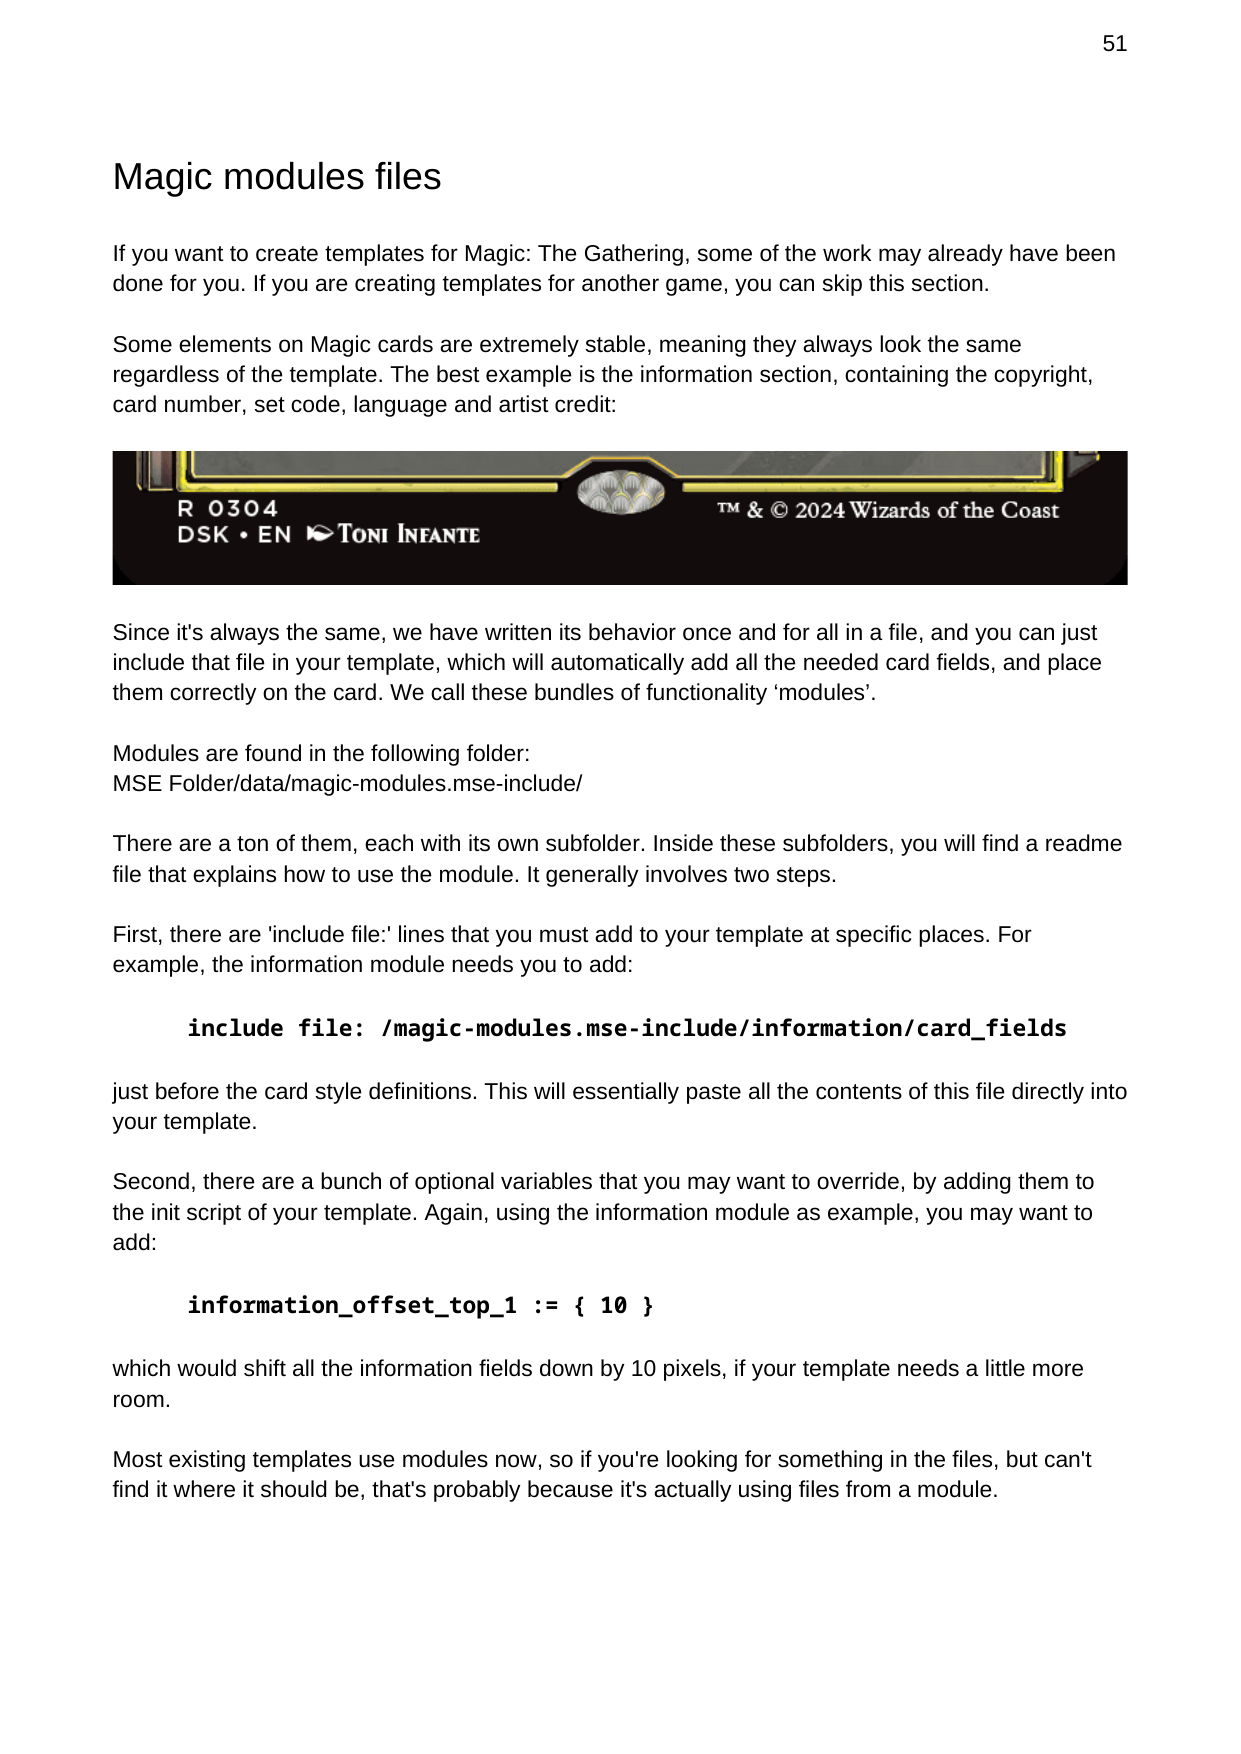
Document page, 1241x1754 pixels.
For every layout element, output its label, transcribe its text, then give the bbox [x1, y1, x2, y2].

text information_offset_top_1 := { 10 } [112, 1289, 1128, 1320]
text Since it's always the same, we have written its behavior once and for all in a file, and you can just include that file in your template, which will automatically add all the needed card fields, and place them correctly on the card. We call these bundles of functionality ‘modules’. [112, 619, 1128, 706]
picture [112, 451, 1128, 585]
text Some elements on Magic cards are extremely stable, meaning they always look the same regardless of the template. The best example is the information section, containing the copyright, card number, set code, language and artist credit: [112, 331, 1128, 417]
text First, there are 'include file:' lines that you must add to your template at specific places. For example, the information module needs you to add: [112, 921, 1128, 977]
text Modules are found in the following folder: [112, 740, 1128, 766]
text just before the card style definitions. This will essentially paste all the contents of this file directly into your template. [112, 1078, 1128, 1134]
text If you want to create templates for Magic: The Gathering, some of the work may already have been done for you. If you are creating templates for another game, you can skip this section. [112, 240, 1128, 297]
text MSE Folder/data/magic-modules.mse-include/ [112, 770, 1128, 796]
text Second, there are a bunch of optional variables that you may want to override, by adding them to the init script of your template. Again, using the information module as example, you may want to add: [112, 1168, 1128, 1255]
text which would shift all the information fields down by 10 pixels, if your template needs a little more room. [112, 1355, 1128, 1412]
subtitle Magic modules files [112, 154, 1128, 197]
text Most existing templates use modules now, so if you're looking for something in the files, but can't find it where it should be, that's probably because it's actually using files from a module. [112, 1446, 1128, 1502]
text There are a ton of them, each with its own subfolder. Inside these subfolders, you will find a readme file that explains how to use the module. It generally involves two steps. [112, 830, 1128, 887]
text include file: /magic-modules.mse-include/information/card_fields [112, 1012, 1128, 1043]
